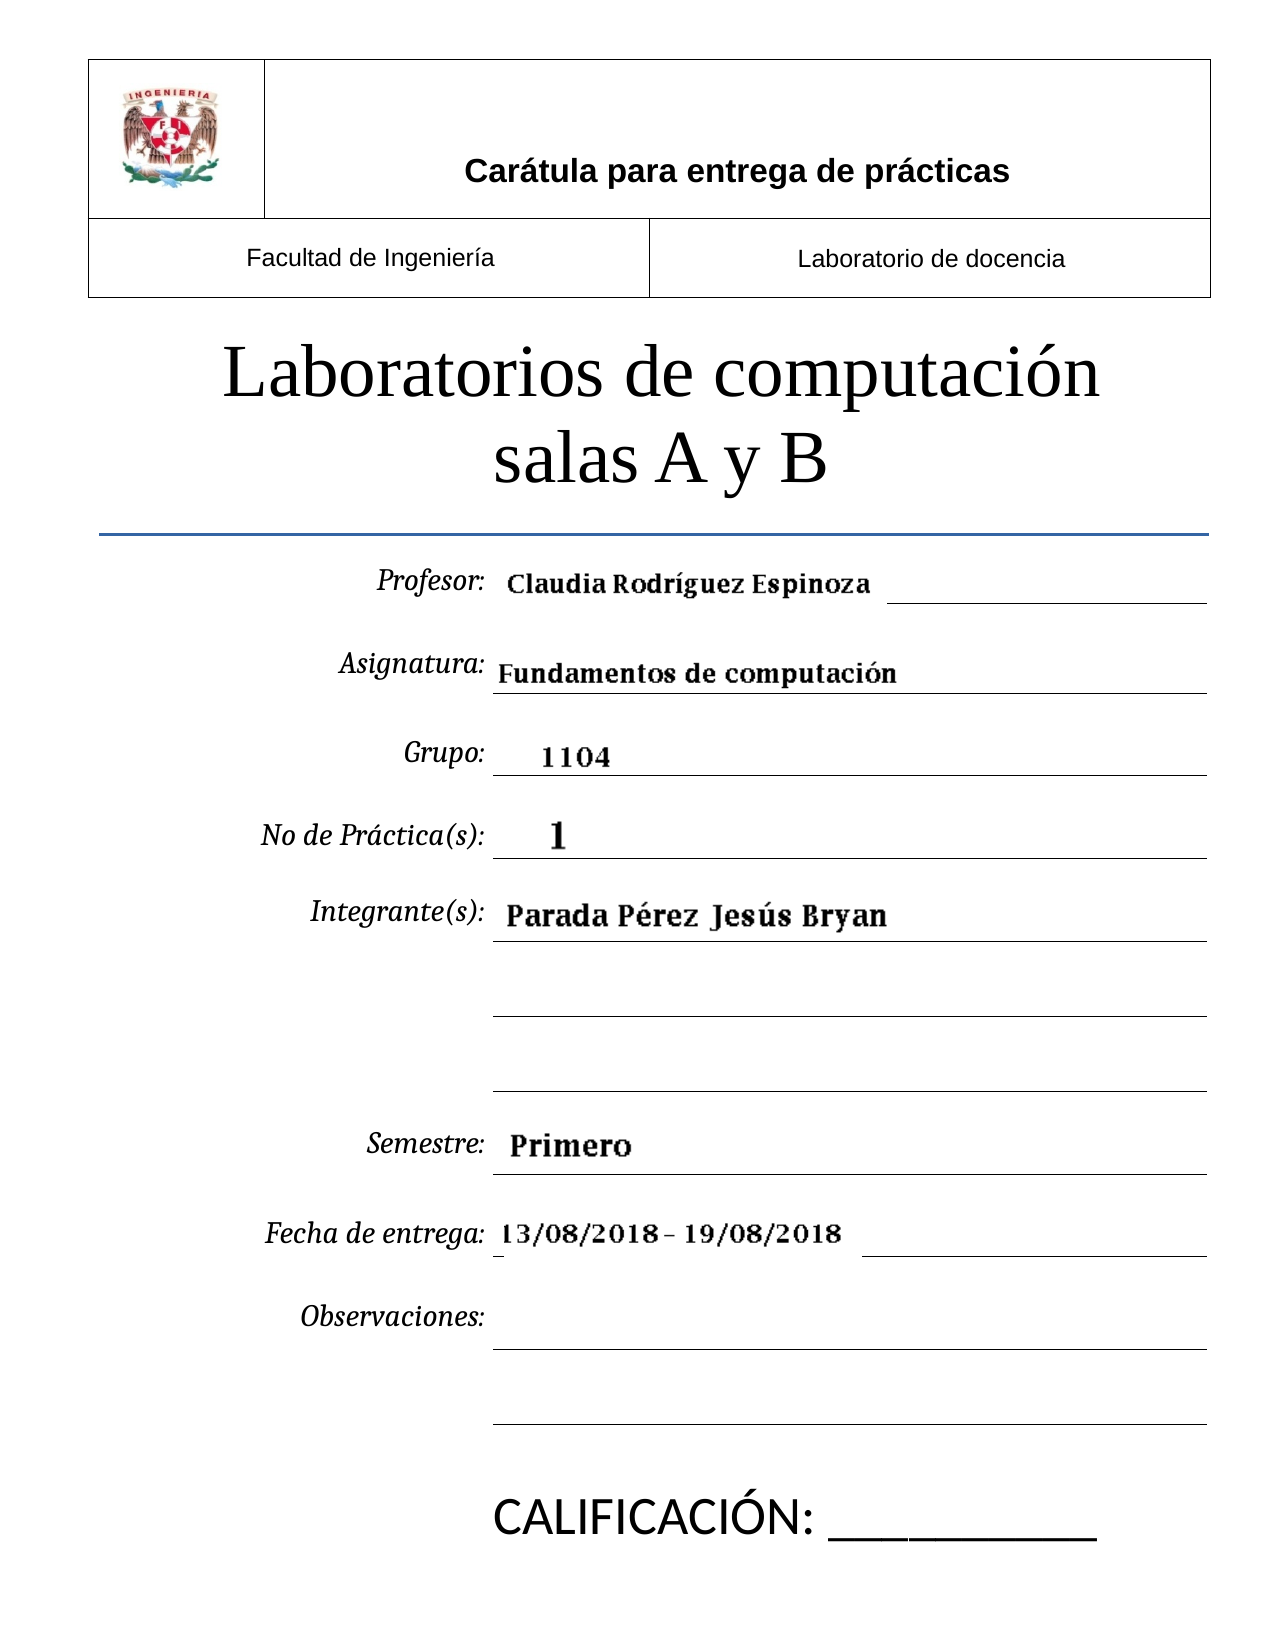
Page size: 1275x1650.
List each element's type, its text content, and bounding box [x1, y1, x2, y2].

table_cell Observaciones: [118, 1256, 493, 1349]
table_cell Semestre: [118, 1091, 493, 1174]
table_cell [493, 859, 1207, 941]
table_cell [493, 1092, 1207, 1174]
table_cell Grupo: [118, 693, 493, 775]
table_header [493, 536, 1207, 603]
table_cell [118, 1016, 493, 1091]
text CALIFICACIÓN: __________ [118, 1482, 1205, 1548]
table_cell [493, 604, 1207, 692]
table_cell [493, 1175, 1207, 1256]
table_cell Asignatura: [118, 603, 493, 692]
table_cell [493, 1257, 1207, 1349]
table_cell No de Práctica(s): [118, 775, 493, 858]
table_header [118, 528, 493, 533]
table_cell Laboratorio de docencia [650, 219, 1210, 297]
table_cell Integrante(s): [118, 858, 493, 941]
table_header [493, 528, 1207, 533]
text Laboratorios de computación [118, 326, 1205, 413]
table_cell Fecha de entrega: [118, 1174, 493, 1256]
table_cell [493, 694, 1207, 775]
table_header [89, 60, 264, 217]
table_cell [493, 942, 1207, 1016]
table_cell [493, 1350, 1207, 1424]
table_cell [118, 1349, 493, 1424]
table_cell [493, 776, 1207, 858]
table_cell Facultad de Ingeniería [89, 219, 649, 297]
text salas A y B [118, 413, 1205, 499]
table_cell [118, 941, 493, 1016]
table_header Profesor: [118, 536, 493, 603]
table_header Carátula para entrega de prácticas [265, 60, 1210, 217]
table_cell [493, 1017, 1207, 1091]
